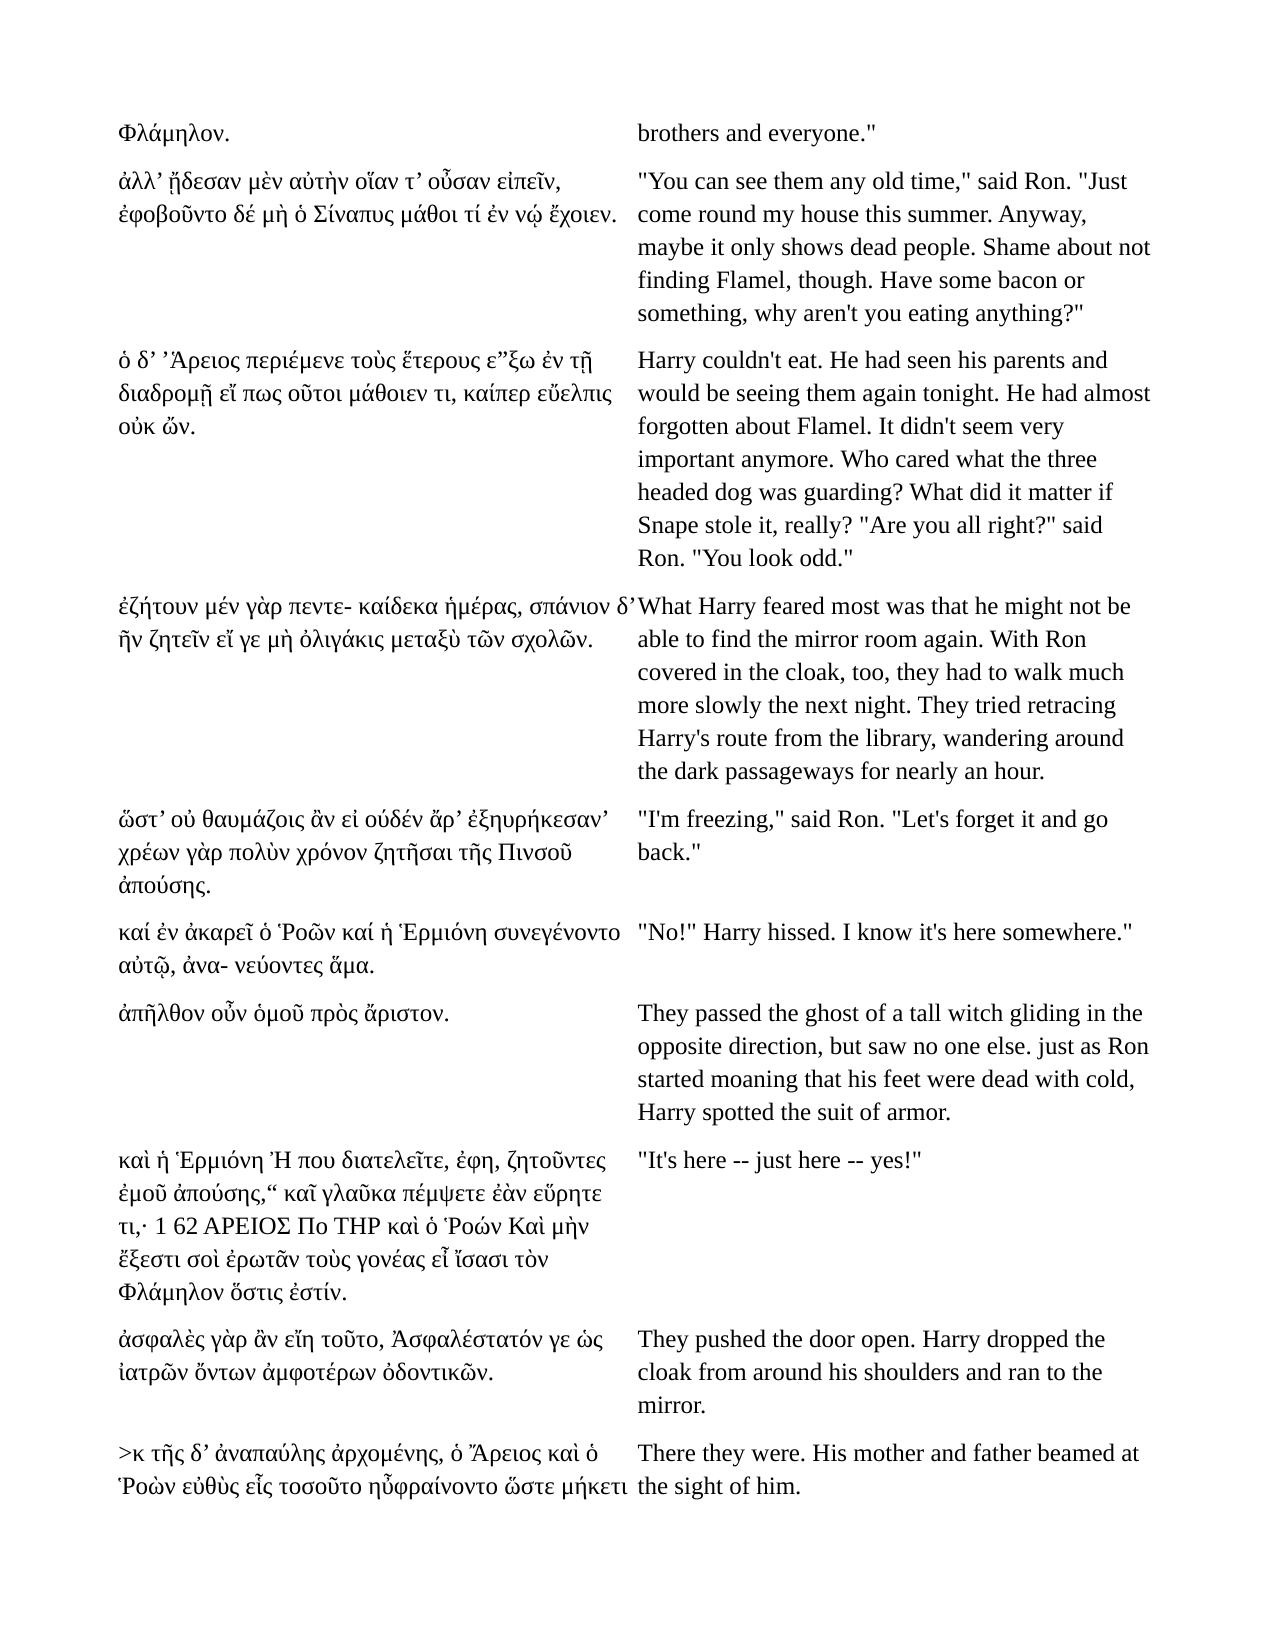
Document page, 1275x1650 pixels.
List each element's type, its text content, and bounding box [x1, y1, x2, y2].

table_cell brothers and everyone." [638, 118, 1157, 166]
table_cell καί ἐν ἀκαρεῖ ὁ Ῥοῶν καί ἡ Ἑρμιόνη συνεγένοντο αὐτῷ, ἀνα- νεύοντες ἅμα. [118, 918, 637, 998]
table_cell What Harry feared most was that he might not be able to find the mirror room again. With Ron covered in the cloak, too, they had to walk much more slowly the next night. They tried retracing Harry's route from the library, wandering around the dark passageways for nearly an hour. [638, 591, 1157, 804]
table_cell They pushed the door open. Harry dropped the cloak from around his shoulders and ran to the mirror. [638, 1325, 1157, 1438]
table_cell ἀπῆλθον οὖν ὁμοῦ πρὸς ἄριστον. [118, 998, 637, 1145]
table_cell "I'm freezing," said Ron. "Let's forget it and go back." [638, 804, 1157, 917]
table_cell "It's here -- just here -- yes!" [638, 1145, 1157, 1324]
table_cell ὥστ’ οὐ θαυμάζοις ἂν εἰ ούδέν ἄρ’ ἐξηυρήκεσαν’ χρέων γὰρ πολὺν χρόνον ζητῆσαι τῆς Πινσοῦ ἀπούσης. [118, 804, 637, 917]
table_cell Harry couldn't eat. He had seen his parents and would be seeing them again tonight. He had almost forgotten about Flamel. It didn't seem very important anymore. Who cared what the three headed dog was guarding? What did it matter if Snape stole it, really? "Are you all right?" said Ron. "You look odd." [638, 345, 1157, 591]
table_cell "No!" Harry hissed. I know it's here somewhere." [638, 918, 1157, 998]
table_cell "You can see them any old time," said Ron. "Just come round my house this summer. Anyway, maybe it only shows dead people. Shame about not finding Flamel, though. Have some bacon or something, why aren't you eating anything?" [638, 166, 1157, 345]
table_cell They passed the ghost of a tall witch gliding in the opposite direction, but saw no one else. just as Ron started moaning that his feet were dead with cold, Harry spotted the suit of armor. [638, 998, 1157, 1145]
table_cell ἀλλ’ ᾔδεσαν μὲν αὐτὴν οἵαν τ’ οὖσαν εἰπεῖν, ἐφοβοῦντο δέ μὴ ὁ Σίναπυς μάθοι τί ἐν νῴ ἔχοιεν. [118, 166, 637, 345]
table_cell καὶ ἡ Ἑρμιόνη Ἠ που διατελεῖτε, ἐφη, ζητοῦντες ἐμοῦ ἀπούσης,“ καῖ γλαῦκα πέμψετε ἐὰν εὕρητε τι,· 1 62 ΑΡΕΙΟΣ Πο ΤΗΡ καὶ ὁ Ῥοών Καὶ μὴν ἔξεστι σοὶ ἐρωτᾶν τοὺς γονέας εἶ ἴσασι τὸν Φλάμηλον ὅστις ἐστίν. [118, 1145, 637, 1324]
table_cell ἐζήτουν μέν γὰρ πεντε- καίδεκα ἡμέρας, σπάνιον δ’ ῆν ζητεῖν εἴ γε μὴ ὀλιγάκις μεταξὺ τῶν σχολῶν. [118, 591, 637, 804]
table_cell Φλάμηλον. [118, 118, 637, 166]
table_cell >κ τῆς δ’ ἀναπαύλης ἀρχομένης, ὁ Ἄρειος καὶ ὁ Ῥοὼν εὐθὺς εἷς τοσοῦτο ηὖφραίνοντο ὥστε μήκετι [118, 1438, 637, 1519]
table_cell ἀσφαλὲς γὰρ ἂν εἴη τοῦτο, Ἀσφαλέστατόν γε ὡς ἰατρῶν ὄντων ἀμφοτέρων ὀδοντικῶν. [118, 1325, 637, 1438]
table_cell ὁ δ’ ’Ἁρειος περιέμενε τοὺς ἕτερους ε”ξω ἐν τῇ διαδρομῇ εἴ πως οῦτοι μάθοιεν τι, καίπερ εὔελπις οὐκ ὤν. [118, 345, 637, 591]
table_cell There they were. His mother and father beamed at the sight of him. [638, 1438, 1157, 1519]
